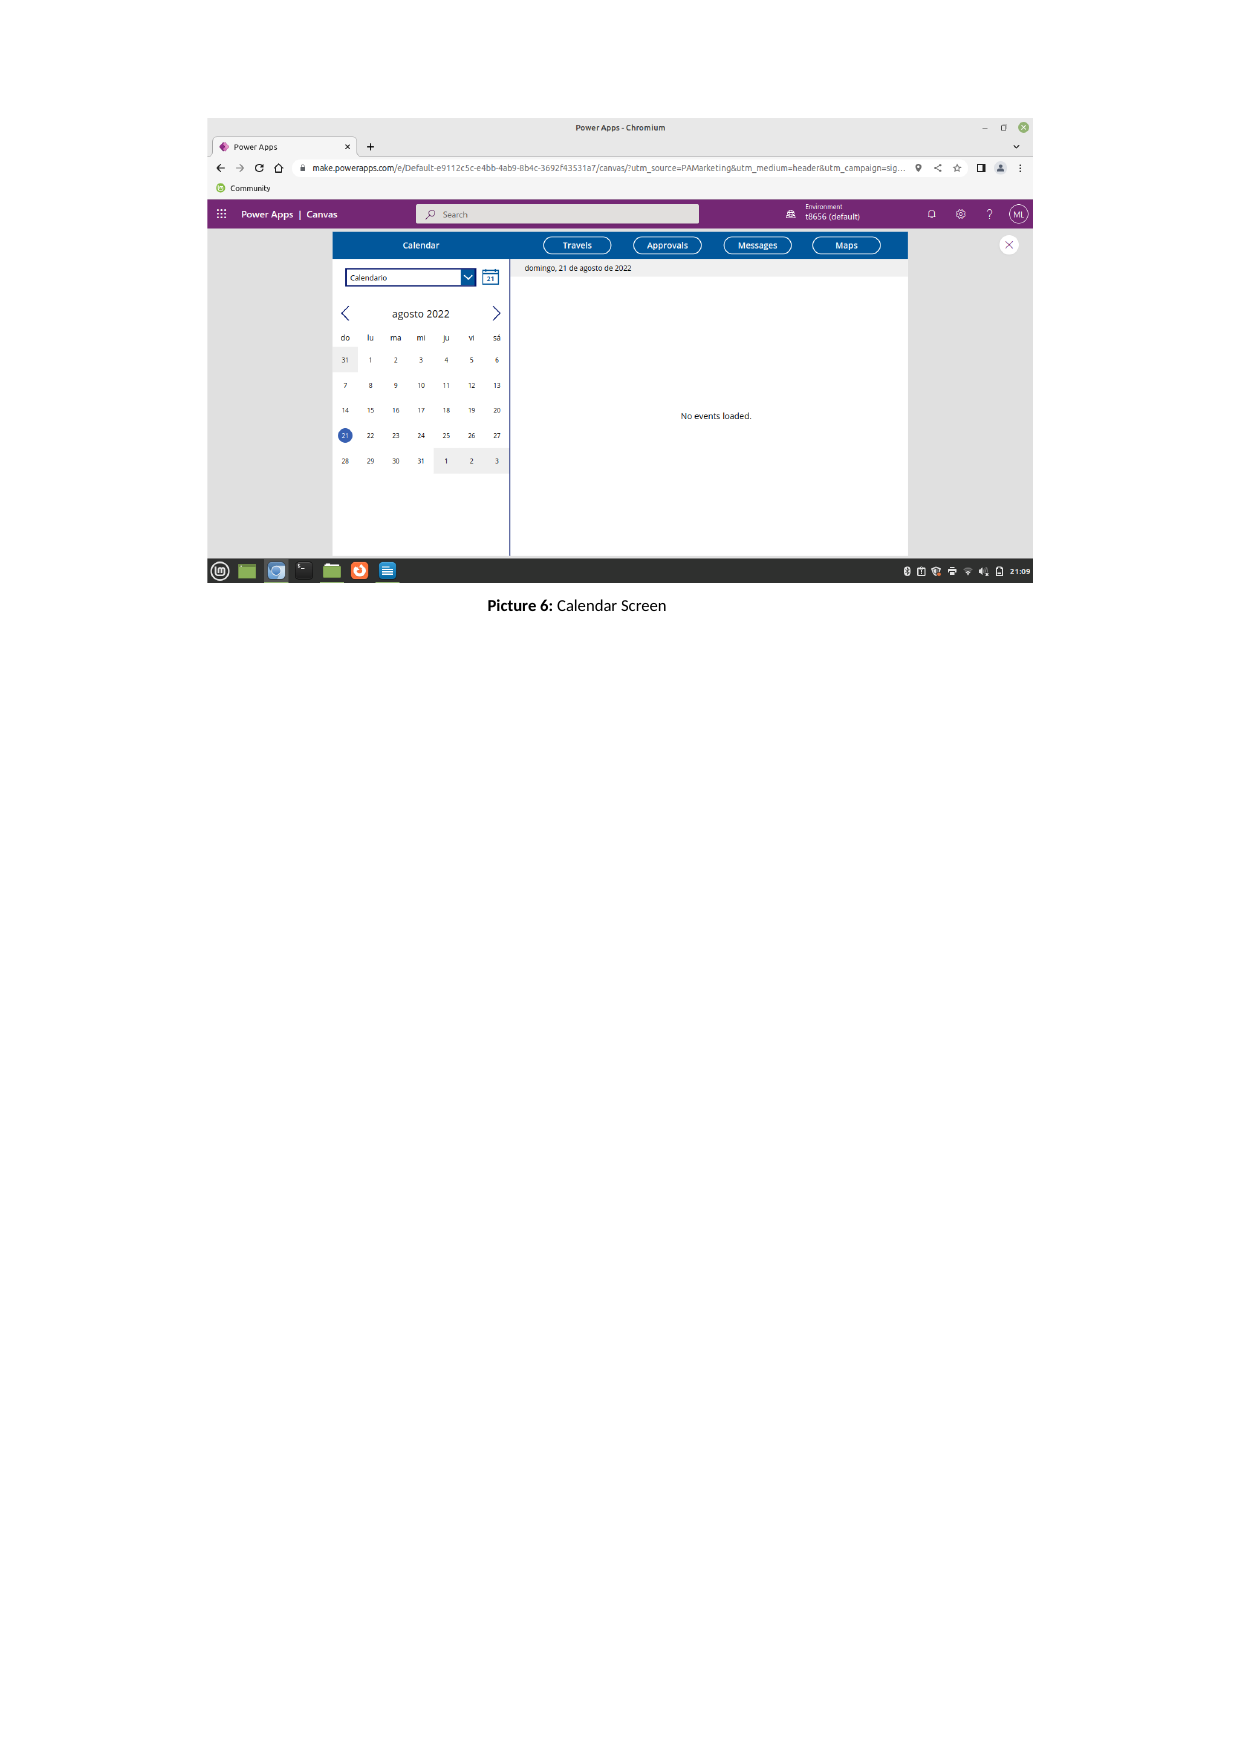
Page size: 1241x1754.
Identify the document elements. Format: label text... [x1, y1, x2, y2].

text Picture 6: Calendar Screen [118, 118, 1122, 617]
picture [207, 118, 1033, 583]
